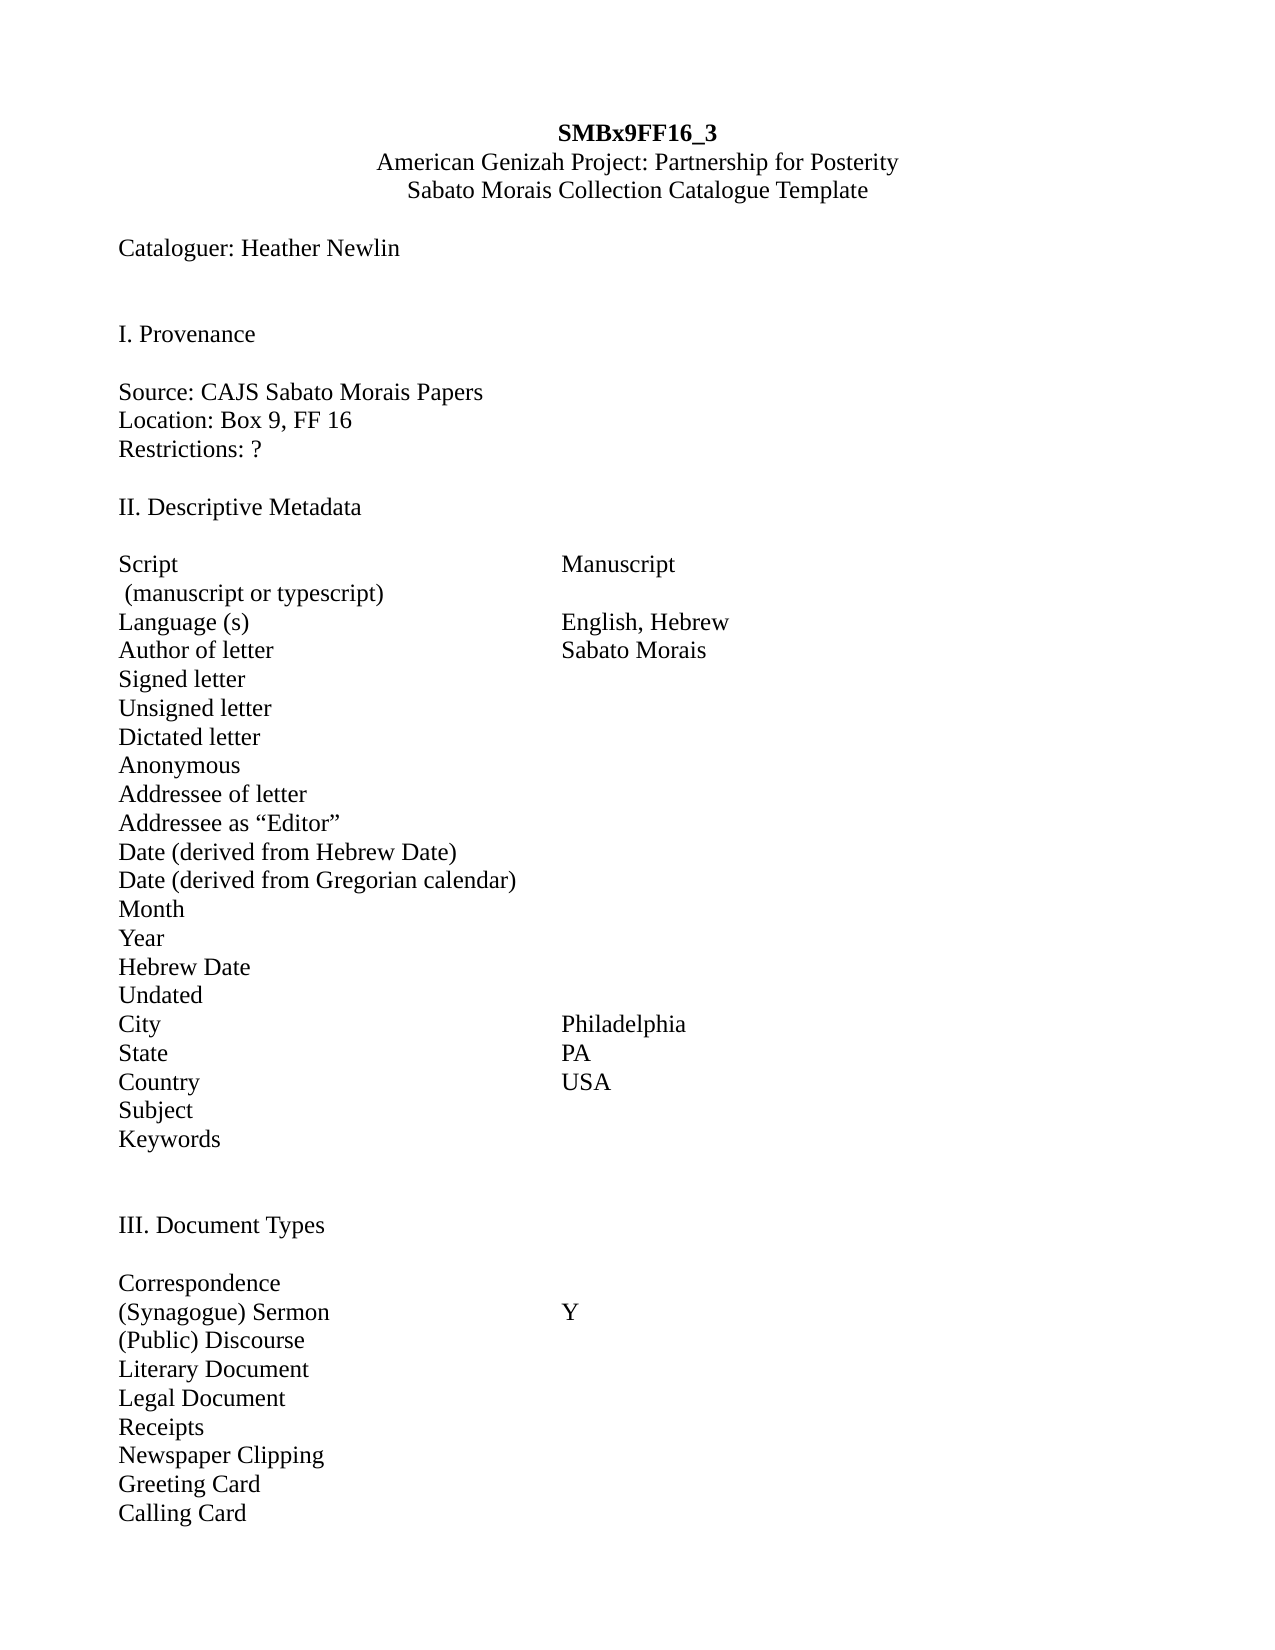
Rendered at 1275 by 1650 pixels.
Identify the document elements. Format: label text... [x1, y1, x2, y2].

text Correspondence [118, 1268, 1157, 1297]
text Receipts [118, 1412, 1157, 1441]
text II. Descriptive Metadata [118, 492, 1157, 521]
text Script Manuscript [118, 549, 1157, 578]
text State PA [118, 1038, 1157, 1067]
text Unsigned letter [118, 693, 1157, 722]
text Country USA [118, 1067, 1157, 1096]
text Anonymous [118, 751, 1157, 779]
text Signed letter [118, 664, 1157, 693]
text Undated [118, 981, 1157, 1009]
text Keywords [118, 1124, 1157, 1153]
text Hebrew Date [118, 952, 1157, 981]
text Sabato Morais Collection Catalogue Template [118, 176, 1157, 204]
text (Synagogue) Sermon Y [118, 1297, 1157, 1326]
text Restrictions: ? [118, 434, 1157, 463]
text Greeting Card [118, 1469, 1157, 1498]
text Dictated letter [118, 722, 1157, 751]
text Author of letter Sabato Morais [118, 636, 1157, 664]
text Cataloguer: Heather Newlin [118, 233, 1157, 262]
text Newspaper Clipping [118, 1441, 1157, 1469]
text City Philadelphia [118, 1009, 1157, 1038]
text Subject [118, 1096, 1157, 1124]
text Addressee as “Editor” [118, 808, 1157, 837]
text (Public) Discourse [118, 1326, 1157, 1354]
text Source: CAJS Sabato Morais Papers [118, 377, 1157, 406]
text Location: Box 9, FF 16 [118, 406, 1157, 434]
text Date (derived from Hebrew Date) [118, 837, 1157, 866]
text Year [118, 923, 1157, 952]
text Calling Card [118, 1498, 1157, 1527]
text III. Document Types [118, 1211, 1157, 1239]
text SMBx9FF16_3 [118, 118, 1157, 147]
text Date (derived from Gregorian calendar) [118, 866, 1157, 894]
text Language (s) English, Hebrew [118, 607, 1157, 636]
text Literary Document [118, 1354, 1157, 1383]
text Addressee of letter [118, 779, 1157, 808]
text Month [118, 894, 1157, 923]
text (manuscript or typescript) [118, 578, 1157, 607]
text Legal Document [118, 1383, 1157, 1412]
text American Genizah Project: Partnership for Posterity [118, 147, 1157, 176]
text I. Provenance [118, 319, 1157, 348]
